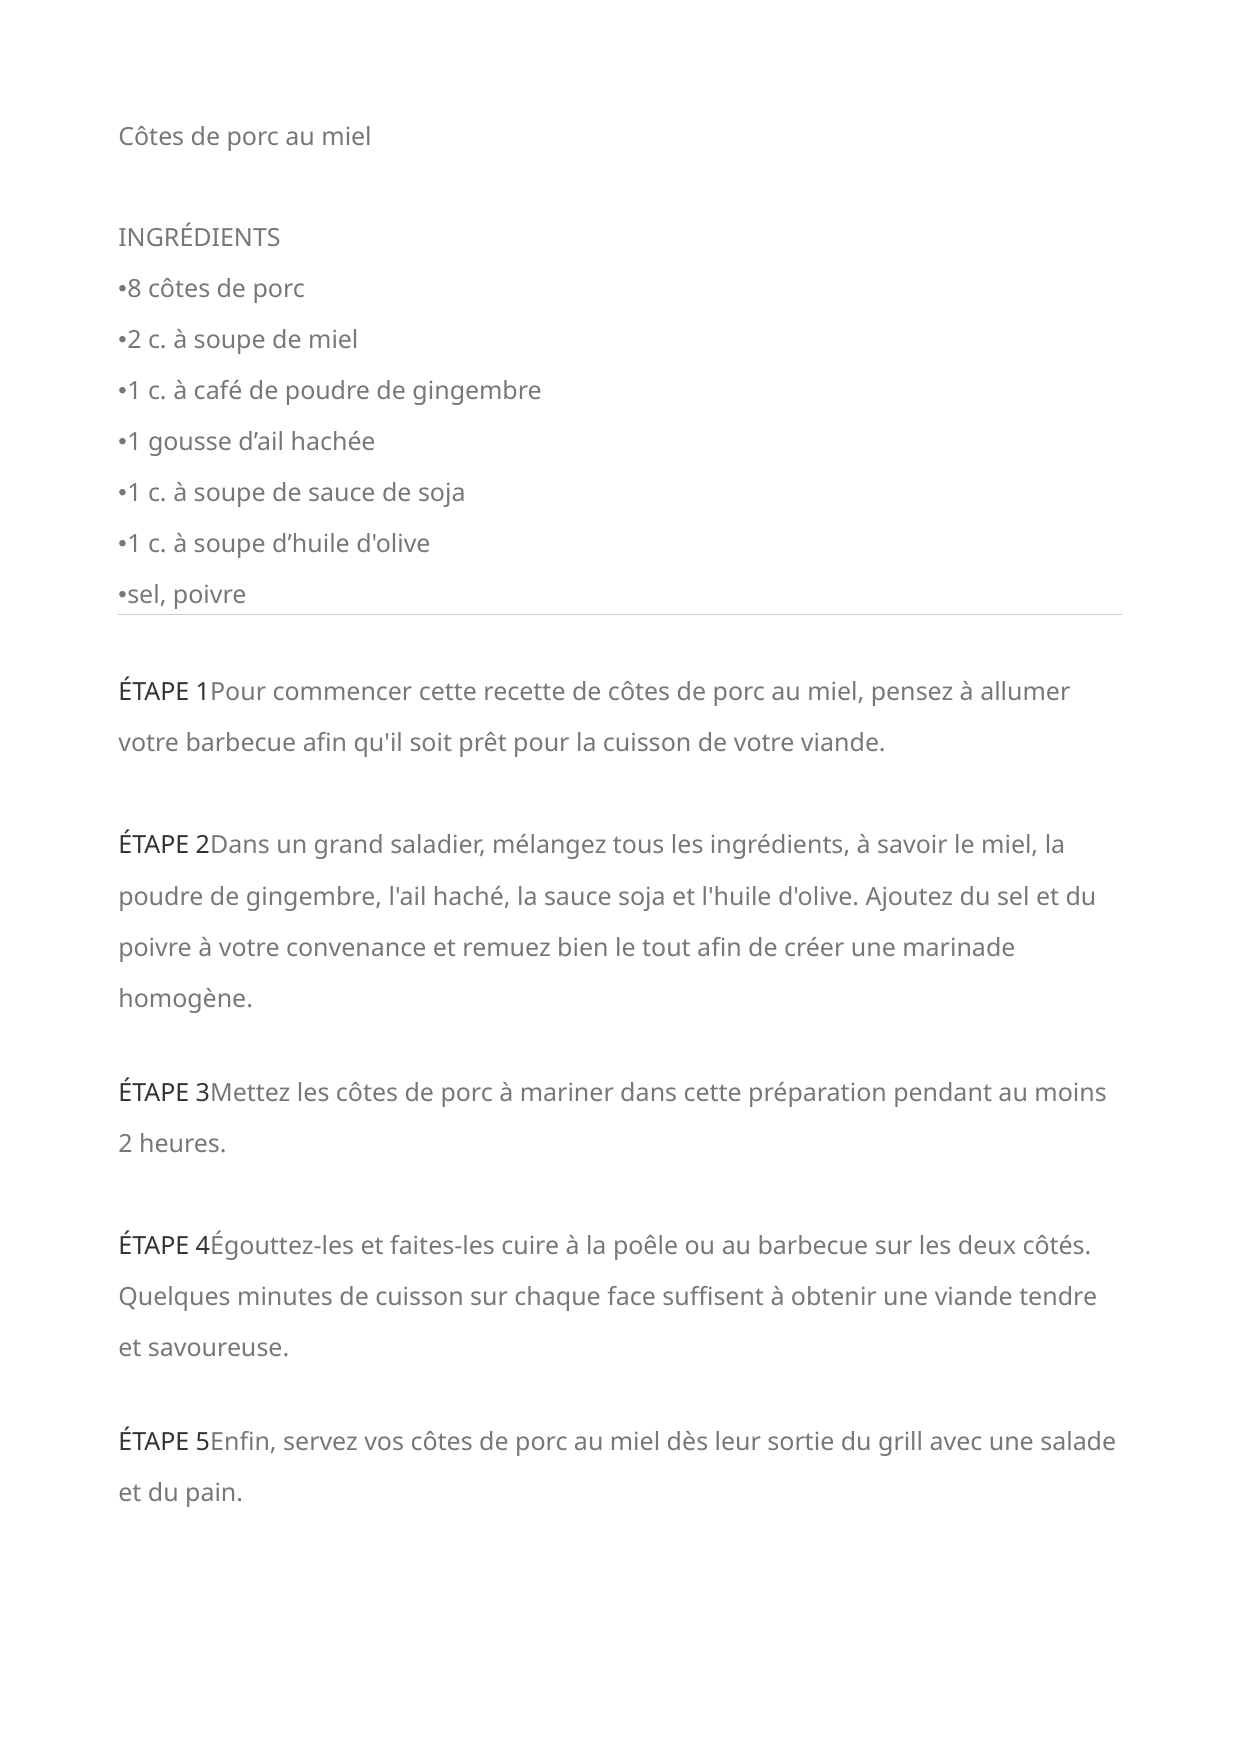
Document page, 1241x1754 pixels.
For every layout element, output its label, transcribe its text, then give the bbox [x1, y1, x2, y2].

list 1 c. à café de poudre de gingembre [118, 373, 1122, 407]
list 1 c. à soupe de sauce de soja [118, 475, 1122, 509]
text ÉTAPE 2Dans un grand saladier, mélangez tous les ingrédients, à savoir le miel, la poudre de gingembre, l'ail haché, la sauce soja et l'huile d'olive. Ajoutez du sel et du poivre à votre convenance et remuez bien le tout afin de créer une marinade homogène. [118, 827, 1122, 1014]
text ÉTAPE 1Pour commencer cette recette de côtes de porc au miel, pensez à allumer votre barbecue afin qu'il soit prêt pour la cuisson de votre viande. [118, 674, 1122, 759]
list sel, poivre [118, 577, 1122, 614]
list 8 côtes de porc [118, 271, 1122, 304]
subtitle INGRÉDIENTS [118, 219, 1122, 253]
list 2 c. à soupe de miel [118, 322, 1122, 356]
text ÉTAPE 3Mettez les côtes de porc à mariner dans cette préparation pendant au moins 2 heures. [118, 1074, 1122, 1159]
list 1 c. à soupe d’huile d'olive [118, 526, 1122, 560]
subtitle Côtes de porc au miel [118, 118, 1122, 152]
list 1 gousse d’ail hachée [118, 424, 1122, 458]
text ÉTAPE 5Enfin, servez vos côtes de porc au miel dès leur sortie du grill avec une salade et du pain. [118, 1424, 1122, 1509]
text ÉTAPE 4Égouttez-les et faites-les cuire à la poêle ou au barbecue sur les deux côtés. Quelques minutes de cuisson sur chaque face suffisent à obtenir une viande tendre et savoureuse. [118, 1227, 1122, 1364]
